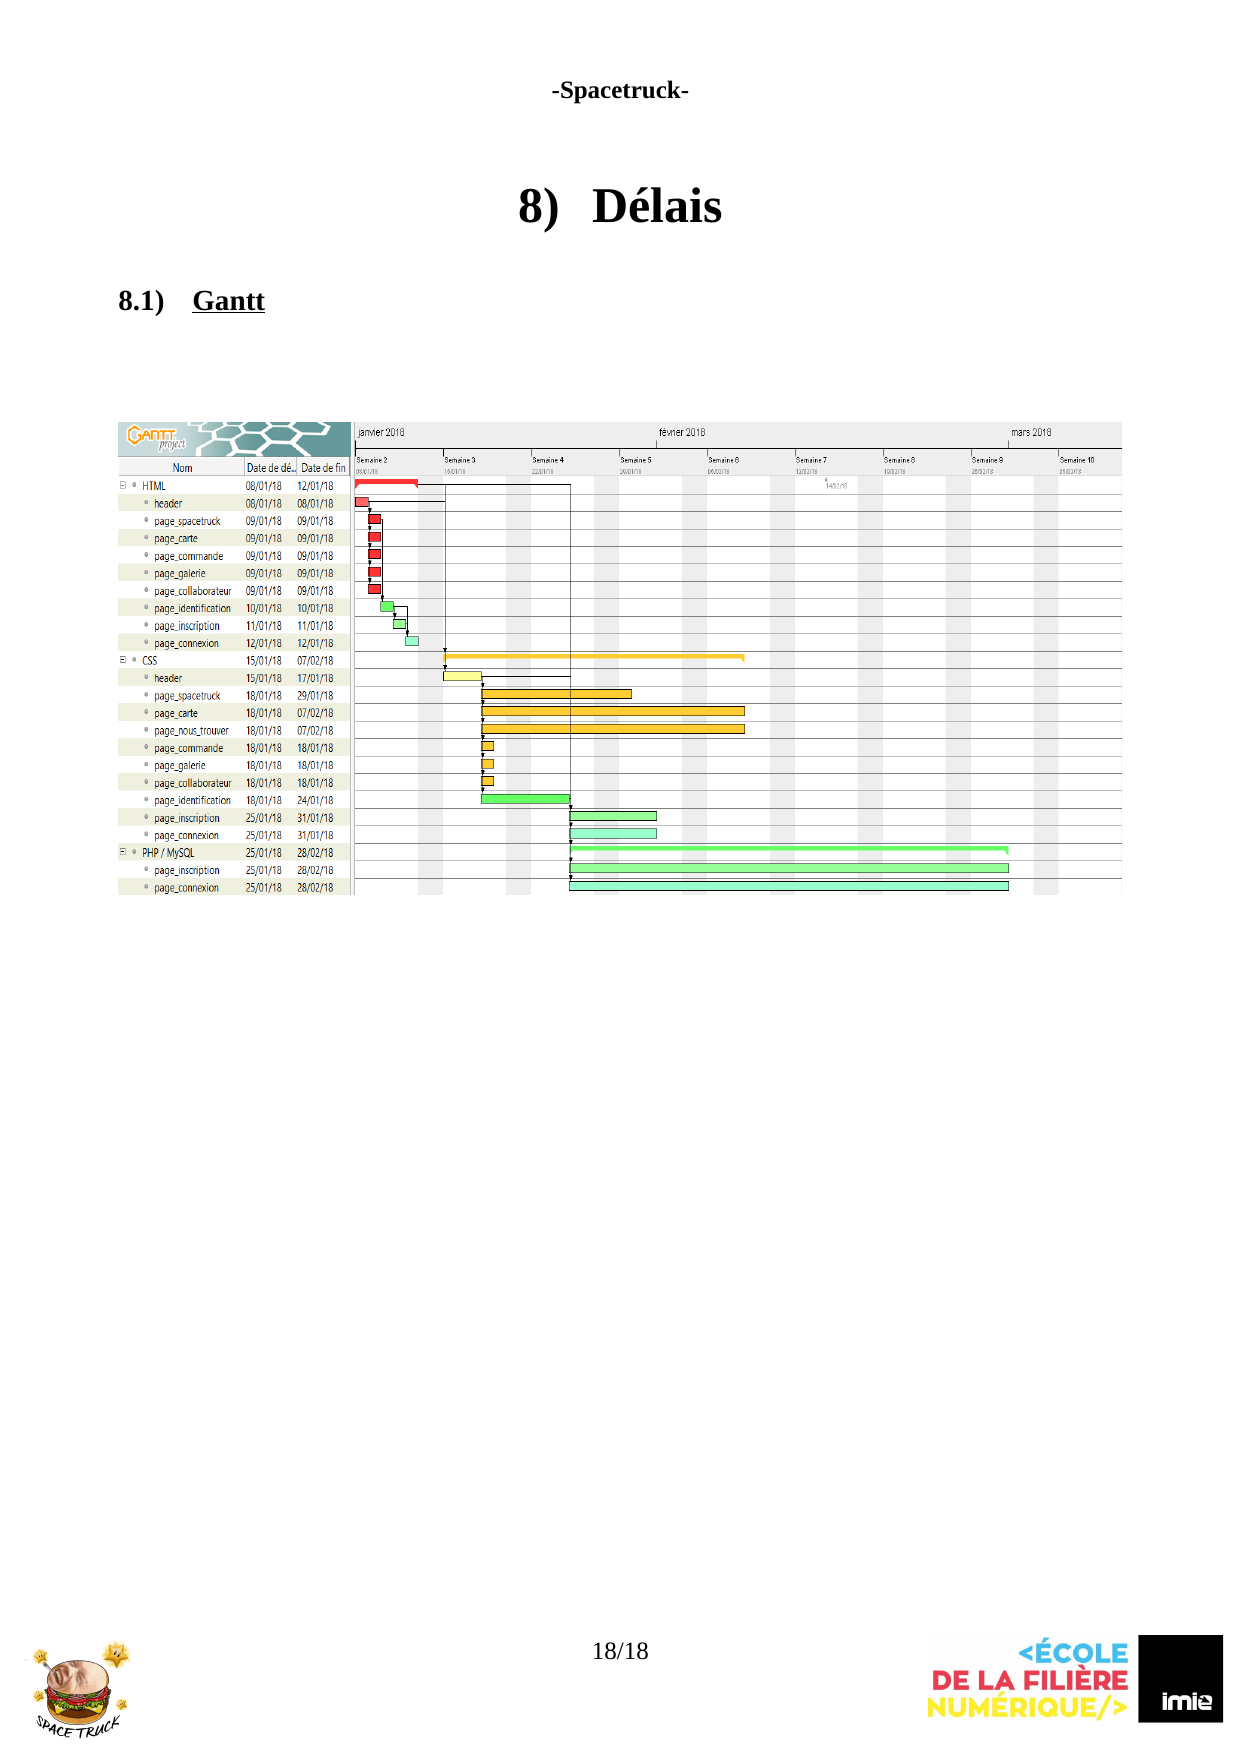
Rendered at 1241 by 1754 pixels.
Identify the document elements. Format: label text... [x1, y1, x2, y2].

subtitle Délais [118, 176, 1122, 233]
picture [927, 1635, 1224, 1723]
subtitle Gantt [118, 283, 1122, 316]
picture [18, 1635, 137, 1754]
picture [118, 422, 1123, 895]
